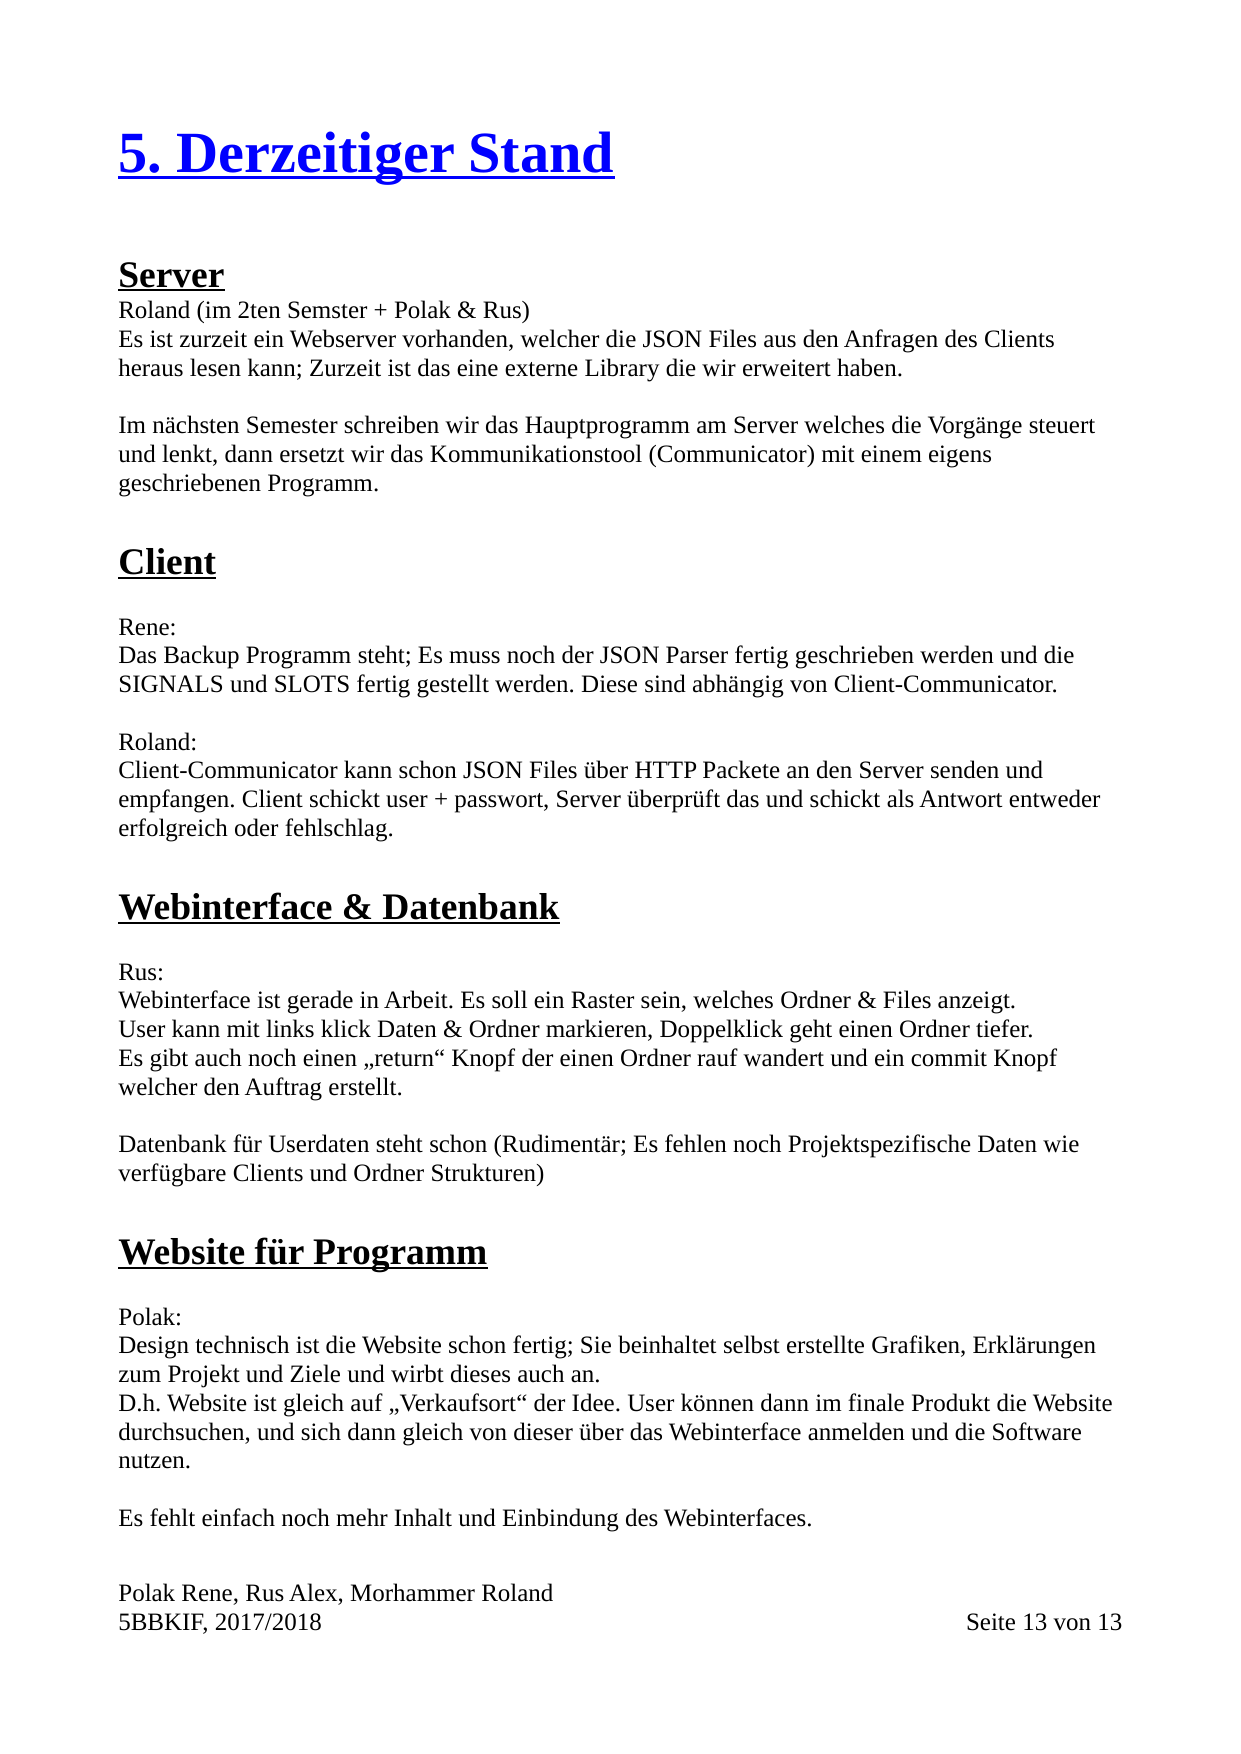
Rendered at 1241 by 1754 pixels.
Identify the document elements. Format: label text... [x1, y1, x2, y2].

text Rus: [118, 957, 1122, 985]
text D.h. Website ist gleich auf „Verkaufsort“ der Idee. User können dann im finale Produkt die Website durchsuchen, und sich dann gleich von dieser über das Webinterface anmelden und die Software nutzen. [118, 1388, 1122, 1474]
text Webinterface & Datenbank [118, 885, 1122, 928]
text Datenbank für Userdaten steht schon (Rudimentär; Es fehlen noch Projektspezifische Daten wie verfügbare Clients und Ordner Strukturen) [118, 1129, 1122, 1187]
text Rene: [118, 612, 1122, 640]
text Polak: [118, 1302, 1122, 1330]
text 5. Derzeitiger Stand [118, 118, 1122, 185]
text User kann mit links klick Daten & Ordner markieren, Doppelklick geht einen Ordner tiefer. [118, 1014, 1122, 1043]
text Im nächsten Semester schreiben wir das Hauptprogramm am Server welches die Vorgänge steuert und lenkt, dann ersetzt wir das Kommunikationstool (Communicator) mit einem eigens geschriebenen Programm. [118, 410, 1122, 497]
text Roland (im 2ten Semster + Polak & Rus) [118, 295, 1122, 324]
text Es gibt auch noch einen „return“ Knopf der einen Ordner rauf wandert und ein commit Knopf welcher den Auftrag erstellt. [118, 1043, 1122, 1100]
text Es fehlt einfach noch mehr Inhalt und Einbindung des Webinterfaces. [118, 1503, 1122, 1532]
text Client-Communicator kann schon JSON Files über HTTP Packete an den Server senden und empfangen. Client schickt user + passwort, Server überprüft das und schickt als Antwort entweder erfolgreich oder fehlschlag. [118, 755, 1122, 842]
text Server [118, 252, 1122, 295]
text Es ist zurzeit ein Webserver vorhanden, welcher die JSON Files aus den Anfragen des Clients heraus lesen kann; Zurzeit ist das eine externe Library die wir erweitert haben. [118, 324, 1122, 382]
text Client [118, 540, 1122, 583]
text Design technisch ist die Website schon fertig; Sie beinhaltet selbst erstellte Grafiken, Erklärungen zum Projekt und Ziele und wirbt dieses auch an. [118, 1330, 1122, 1388]
text Roland: [118, 727, 1122, 755]
text Das Backup Programm steht; Es muss noch der JSON Parser fertig geschrieben werden und die SIGNALS und SLOTS fertig gestellt werden. Diese sind abhängig von Client-Communicator. [118, 640, 1122, 698]
text Website für Programm [118, 1230, 1122, 1273]
text Webinterface ist gerade in Arbeit. Es soll ein Raster sein, welches Ordner & Files anzeigt. [118, 985, 1122, 1014]
